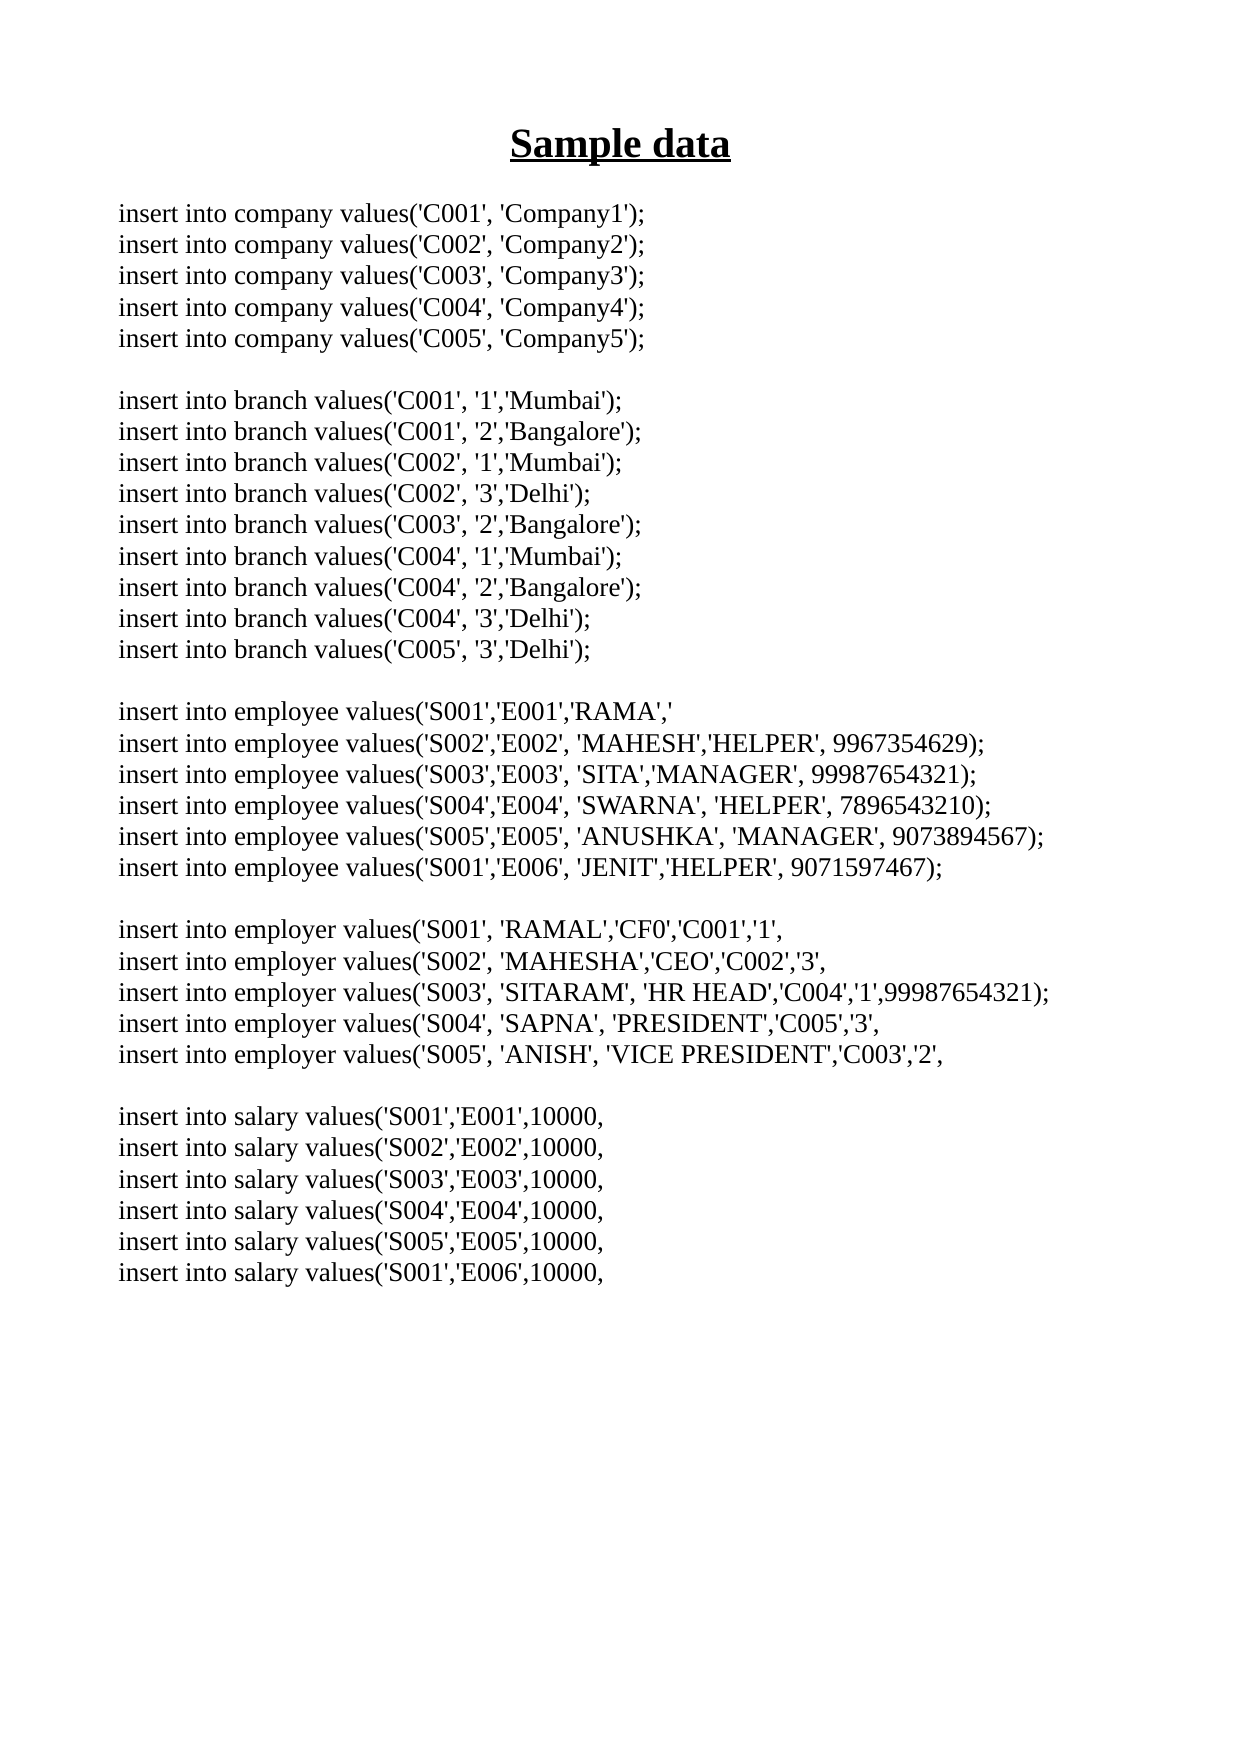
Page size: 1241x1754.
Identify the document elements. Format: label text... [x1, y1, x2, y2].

text insert into company values('C001', 'Company1'); insert into company values('C002', 'Company2'); insert into company values('C003', 'Company3'); insert into company values('C004', 'Company4'); insert into company values('C005', 'Company5'); insert into branch values('C001', '1','Mumbai'); insert into branch values('C001', '2','Bangalore'); insert into branch values('C002', '1','Mumbai'); insert into branch values('C002', '3','Delhi'); insert into branch values('C003', '2','Bangalore'); insert into branch values('C004', '1','Mumbai'); insert into branch values('C004', '2','Bangalore'); insert into branch values('C004', '3','Delhi'); insert into branch values('C005', '3','Delhi'); insert into employee values('S001','E001','RAMA',' insert into employee values('S002','E002', 'MAHESH','HELPER', 9967354629); insert into employee values('S003','E003', 'SITA','MANAGER', 99987654321); insert into employee values('S004','E004', 'SWARNA', 'HELPER', 7896543210); insert into employee values('S005','E005', 'ANUSHKA', 'MANAGER', 9073894567); insert into employee values('S001','E006', 'JENIT','HELPER', 9071597467); insert into employer values('S001', 'RAMAL','CF0','C001','1', insert into employer values('S002', 'MAHESHA','CEO','C002','3', insert into employer values('S003', 'SITARAM', 'HR HEAD','C004','1',99987654321); insert into employer values('S004', 'SAPNA', 'PRESIDENT','C005','3', insert into employer values('S005', 'ANISH', 'VICE PRESIDENT','C003','2', insert into salary values('S001','E001',10000, insert into salary values('S002','E002',10000, insert into salary values('S003','E003',10000, insert into salary values('S004','E004',10000, insert into salary values('S005','E005',10000, insert into salary values('S001','E006',10000, [118, 197, 1122, 1318]
text Sample data [118, 118, 1122, 166]
